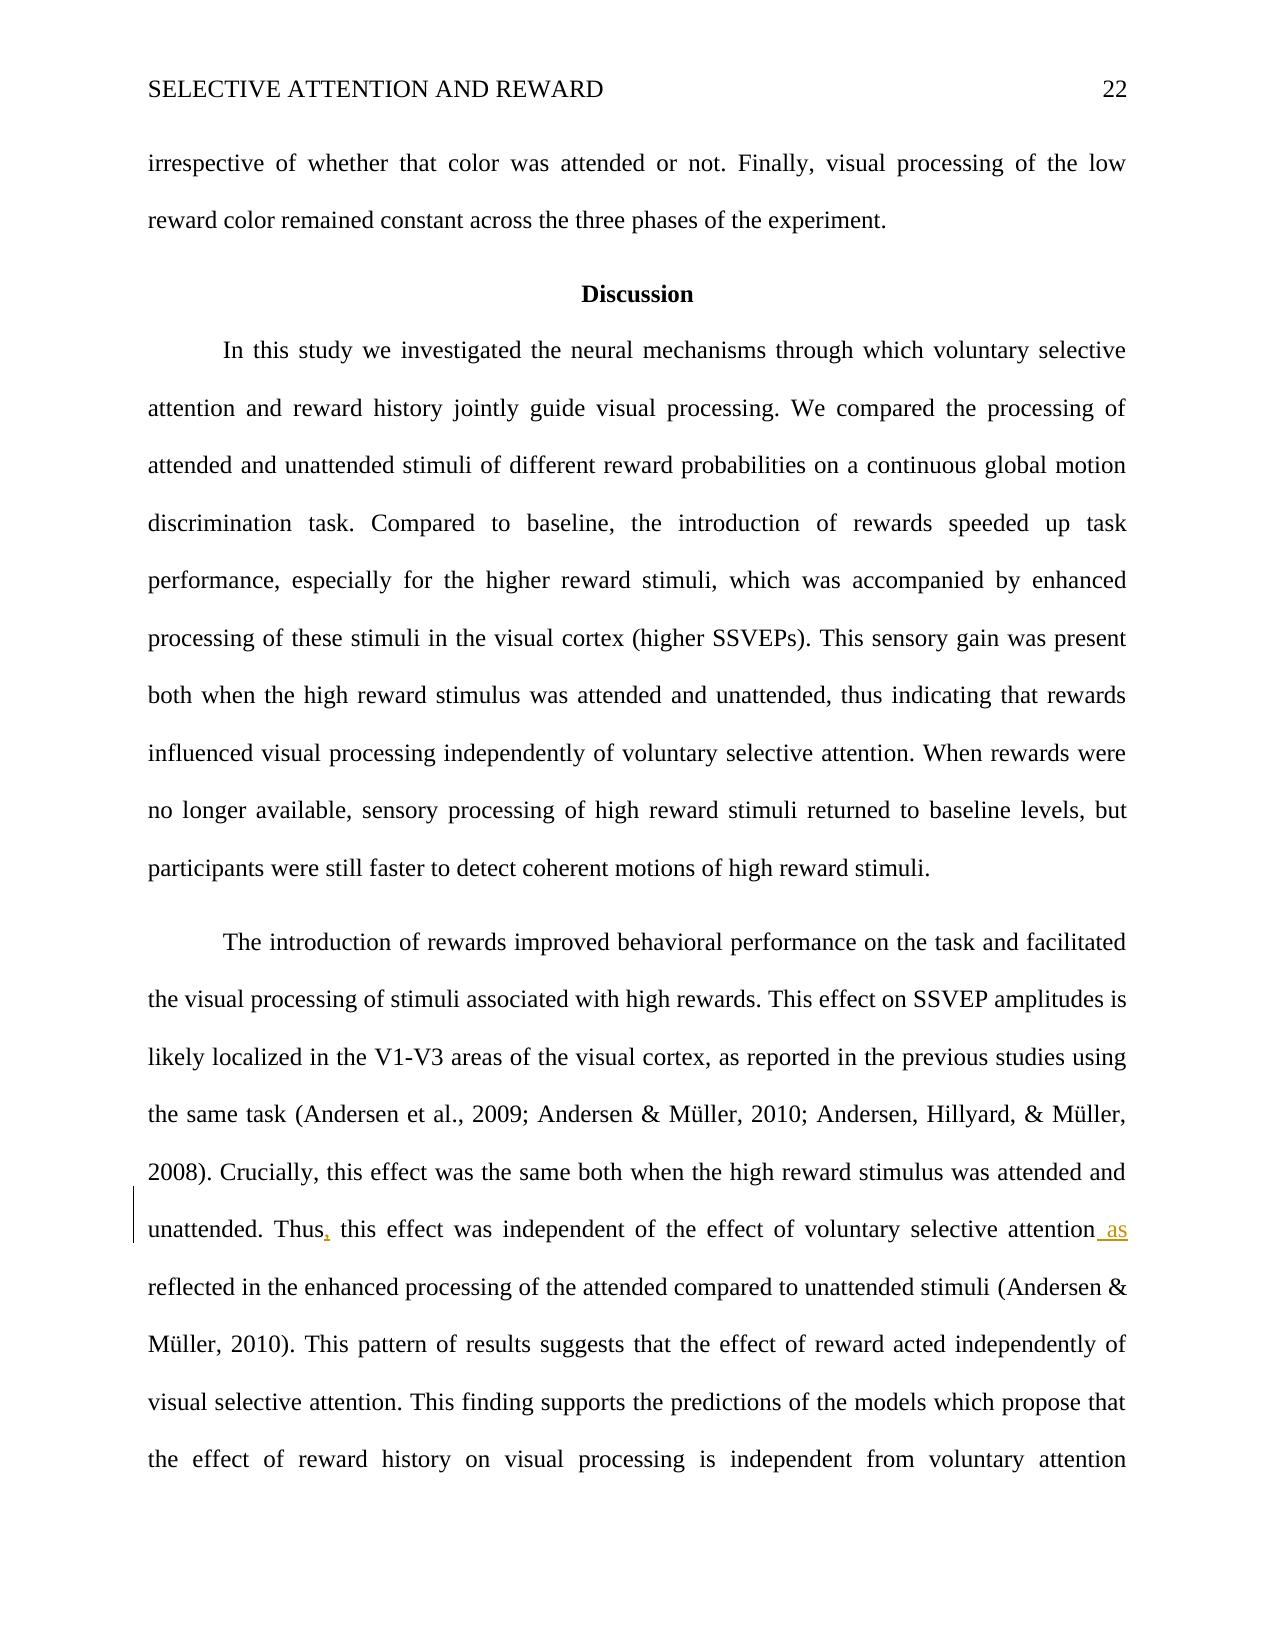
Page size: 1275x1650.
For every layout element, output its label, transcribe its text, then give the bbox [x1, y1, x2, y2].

text In this study we investigated the neural mechanisms through which voluntary selective attention and reward history jointly guide visual processing. We compared the processing of attended and unattended stimuli of different reward probabilities on a continuous global motion discrimination task. Compared to baseline, the introduction of rewards speeded up task performance, especially for the higher reward stimuli, which was accompanied by enhanced processing of these stimuli in the visual cortex (higher SSVEPs). This sensory gain was present both when the high reward stimulus was attended and unattended, thus indicating that rewards influenced visual processing independently of voluntary selective attention. When rewards were no longer available, sensory processing of high reward stimuli returned to baseline levels, but participants were still faster to detect coherent motions of high reward stimuli. [148, 335, 1127, 882]
text irrespective of whether that color was attended or not. Finally, visual processing of the low reward color remained constant across the three phases of the experiment. [148, 148, 1127, 234]
subtitle Discussion [148, 279, 1127, 308]
text The introduction of rewards improved behavioral performance on the task and facilitated the visual processing of stimuli associated with high rewards. This effect on SSVEP amplitudes is likely localized in the V1-V3 areas of the visual cortex, as reported in the previous studies using the same task (Andersen et al., 2009; Andersen & Müller, 2010; Andersen, Hillyard, & Müller, 2008). Crucially, this effect was the same both when the high reward stimulus was attended and unattended. Thus, this effect was independent of the effect of voluntary selective attention as reflected in the enhanced processing of the attended compared to unattended stimuli (Andersen & Müller, 2010). This pattern of results suggests that the effect of reward acted independently of visual selective attention. This finding supports the predictions of the models which propose that the effect of reward history on visual processing is independent from voluntary attention [148, 927, 1127, 1473]
